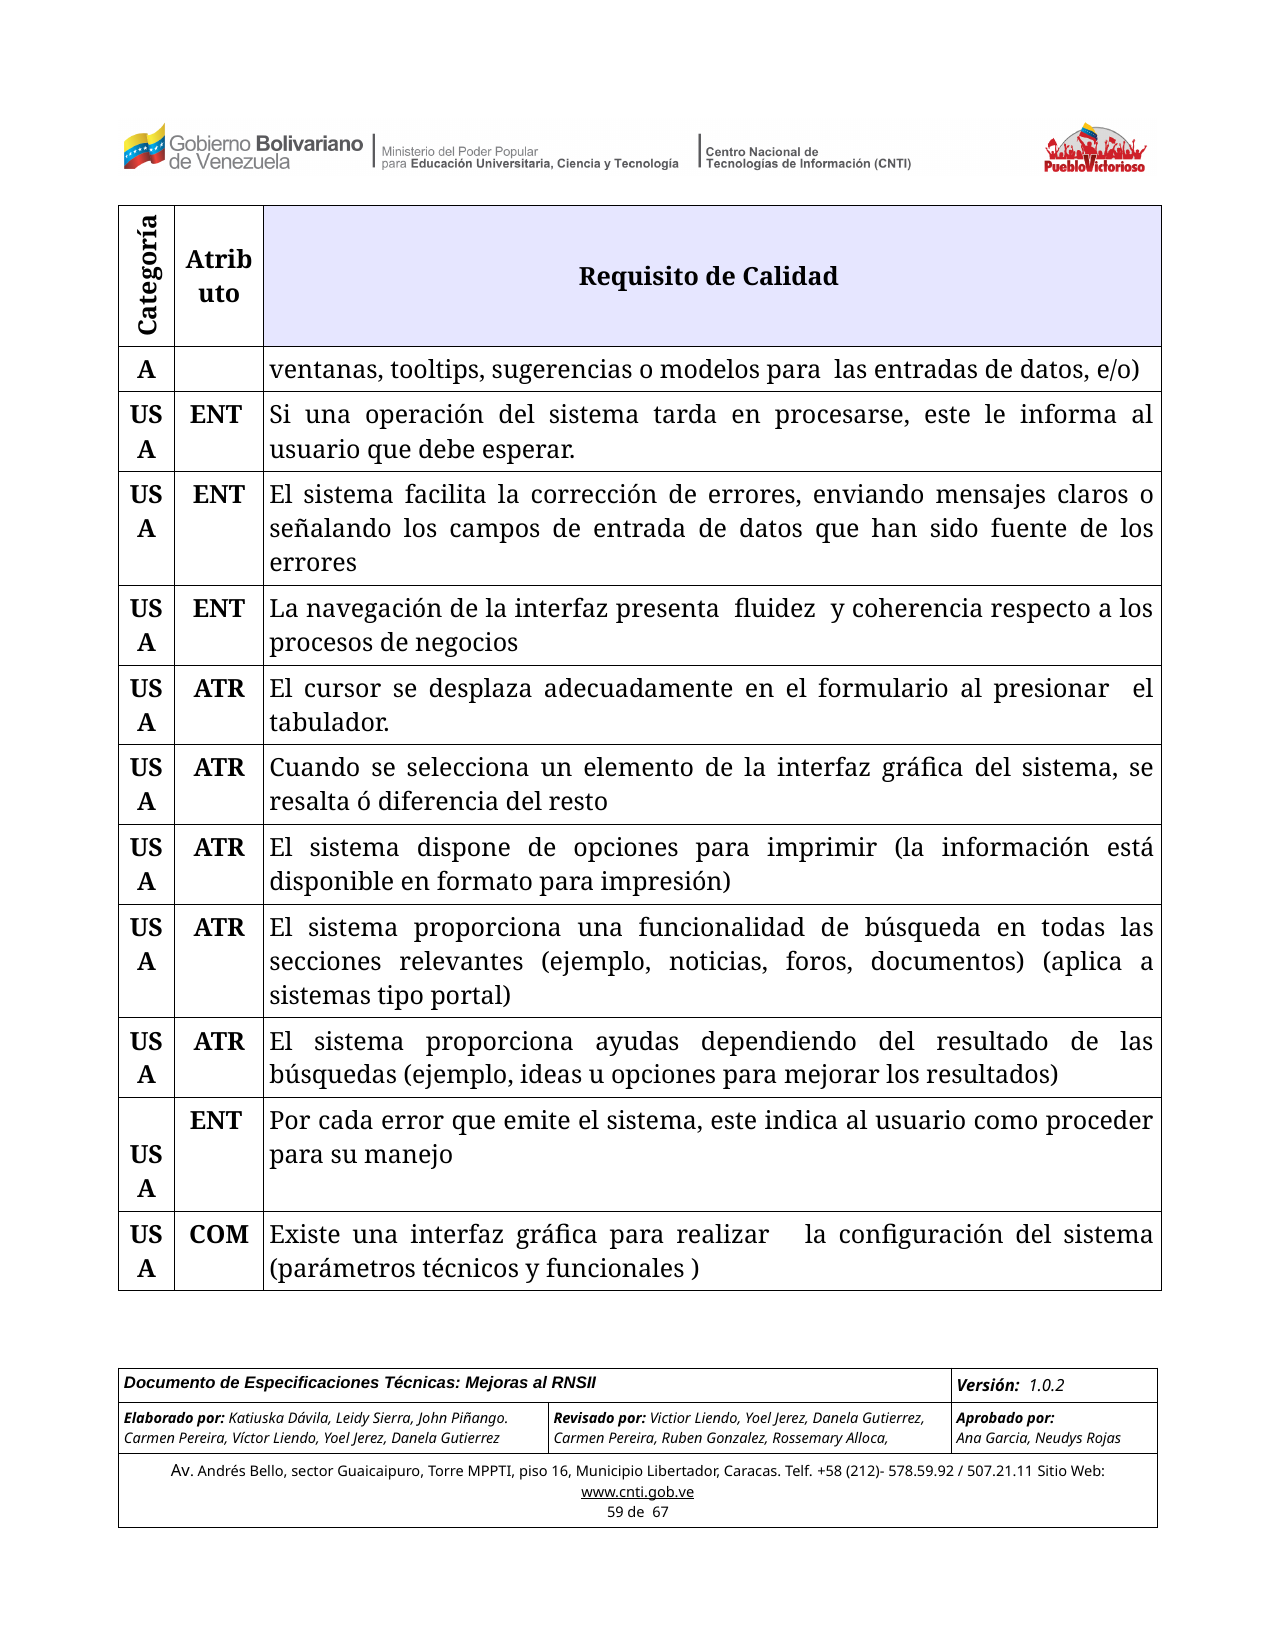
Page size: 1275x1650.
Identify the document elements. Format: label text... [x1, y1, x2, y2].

picture [118, 118, 1157, 176]
table_cell ATR [175, 905, 263, 1017]
table_cell La navegación de la interfaz presenta fluidez y coherencia respecto a los procesos de negocios [264, 586, 1161, 664]
table_cell ventanas, tooltips, sugerencias o modelos para las entradas de datos, e/o) [264, 347, 1161, 391]
table_cell El sistema proporciona una funcionalidad de búsqueda en todas las secciones relevantes (ejemplo, noticias, foros, documentos) (aplica a sistemas tipo portal) [264, 905, 1161, 1017]
table_cell ATR [175, 1018, 263, 1097]
table_cell USA [119, 1098, 174, 1211]
table_cell El sistema proporciona ayudas dependiendo del resultado de las búsquedas (ejemplo, ideas u opciones para mejorar los resultados) [264, 1018, 1161, 1097]
table_header Atributo [175, 206, 263, 346]
table_cell ENT [175, 1098, 263, 1211]
table_cell COM [175, 1212, 263, 1290]
table_cell [175, 347, 263, 391]
table_cell El sistema dispone de opciones para imprimir (la información está disponible en formato para impresión) [264, 825, 1161, 903]
table_cell USA [119, 1018, 174, 1097]
table_cell USA [119, 472, 174, 585]
table_cell ENT [175, 392, 263, 471]
table_cell Si una operación del sistema tarda en procesarse, este le informa al usuario que debe esperar. [264, 392, 1161, 471]
table_cell A [119, 347, 174, 391]
table_cell USA [119, 1212, 174, 1290]
table_cell USA [119, 666, 174, 744]
table_cell ATR [175, 745, 263, 824]
table_cell ENT [175, 586, 263, 664]
table_cell El sistema facilita la corrección de errores, enviando mensajes claros o señalando los campos de entrada de datos que han sido fuente de los errores [264, 472, 1161, 585]
table_cell Cuando se selecciona un elemento de la interfaz gráfica del sistema, se resalta ó diferencia del resto [264, 745, 1161, 824]
table_cell Por cada error que emite el sistema, este indica al usuario como proceder para su manejo [264, 1098, 1161, 1211]
table_cell ATR [175, 666, 263, 744]
table_cell Existe una interfaz gráfica para realizar la configuración del sistema (parámetros técnicos y funcionales ) [264, 1212, 1161, 1290]
table_cell USA [119, 392, 174, 471]
table_cell ENT [175, 472, 263, 585]
table_cell USA [119, 745, 174, 824]
table_header Categoría [119, 206, 174, 346]
table_cell USA [119, 905, 174, 1017]
table_cell ATR [175, 825, 263, 903]
table_cell USA [119, 825, 174, 903]
table_cell El cursor se desplaza adecuadamente en el formulario al presionar el tabulador. [264, 666, 1161, 744]
table_header Requisito de Calidad [264, 206, 1161, 346]
table_cell USA [119, 586, 174, 664]
